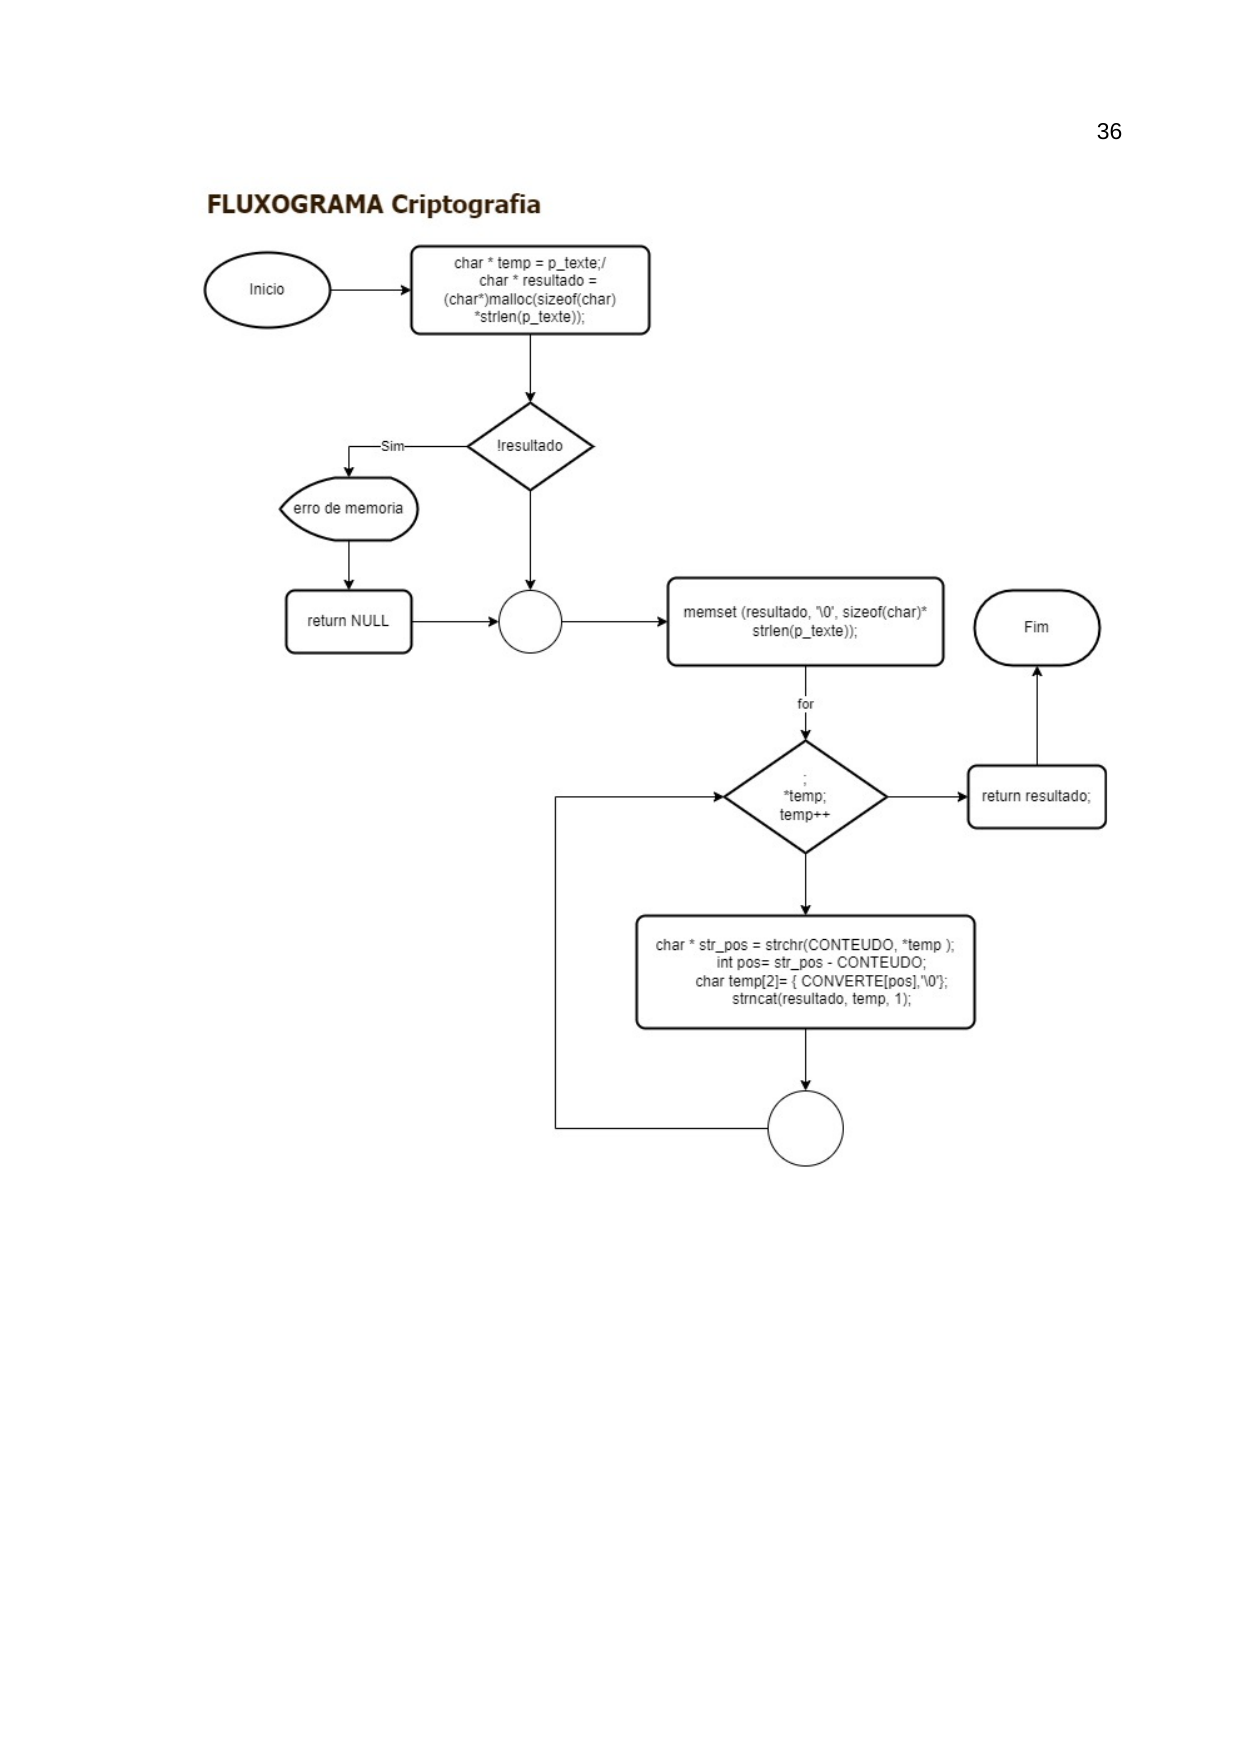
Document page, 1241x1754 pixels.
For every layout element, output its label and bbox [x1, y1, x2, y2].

picture [192, 177, 1108, 1168]
